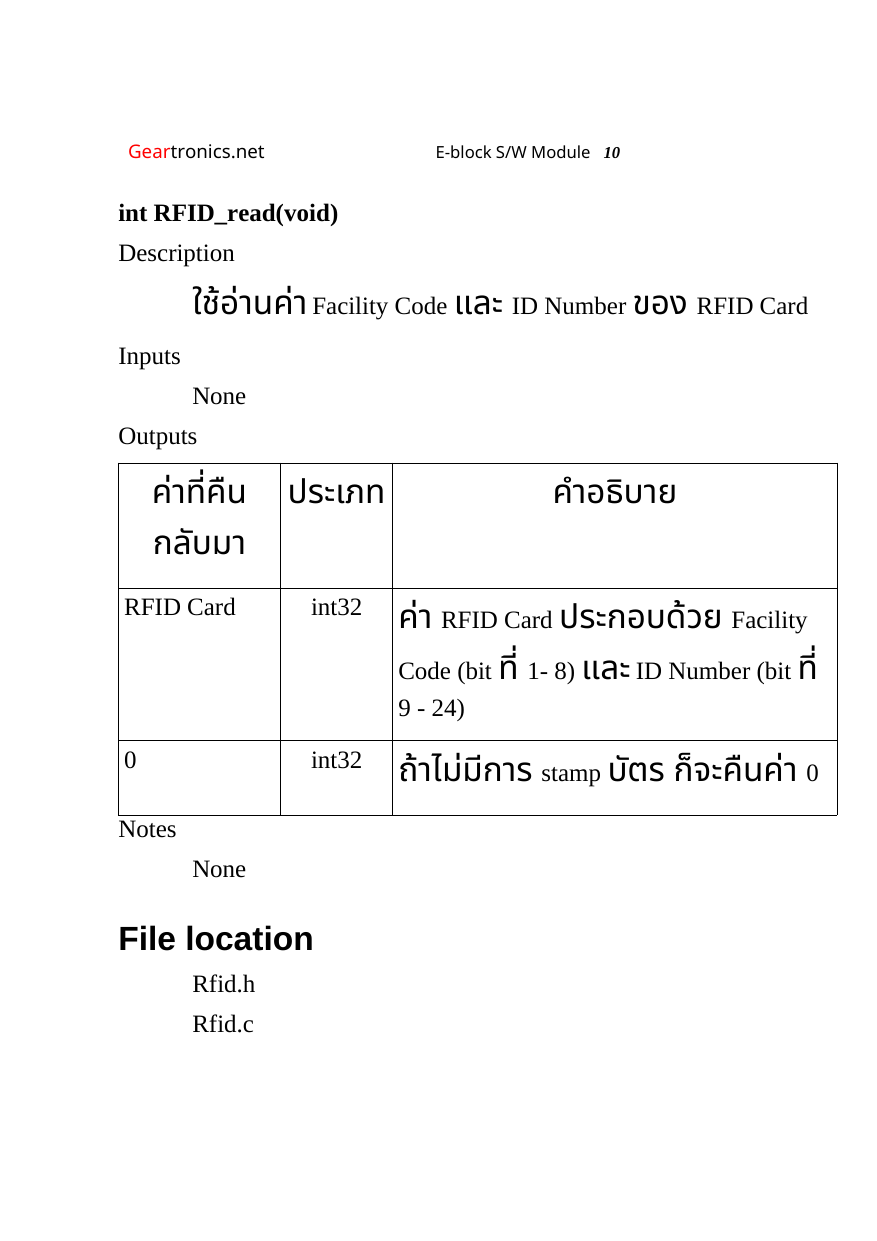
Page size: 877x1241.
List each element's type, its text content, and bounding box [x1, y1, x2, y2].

table_header ค่าที่คืนกลับมา [119, 464, 280, 587]
subtitle File location [118, 920, 837, 958]
text ใช้อ่านค่าFacility Code และ ID Number ของ RFID Card [118, 279, 837, 329]
table_cell 0 [119, 741, 280, 814]
table_cell RFID Card [119, 589, 280, 740]
text Notes [118, 816, 837, 842]
table_cell ถ้าไม่มีการ stamp บัตร ก็จะคืนค่า 0 [393, 741, 837, 814]
text None [118, 382, 837, 410]
text Description [118, 239, 837, 267]
text Rfid.h [118, 970, 837, 998]
text Outputs [118, 422, 837, 450]
text None [118, 855, 837, 883]
table_cell ค่า RFID Card ประกอบด้วย Facility Code (bit ที่ 1- 8) และID Number (bit ที่ 9 - 24) [393, 589, 837, 740]
text Rfid.c [118, 1010, 837, 1038]
table_cell int32 [281, 741, 392, 814]
table_header ประเภท [281, 464, 392, 587]
table_header คำอธิบาย [393, 464, 837, 587]
table_cell int32 [281, 589, 392, 740]
text int RFID_read(void) [118, 199, 837, 226]
text Inputs [118, 342, 837, 370]
